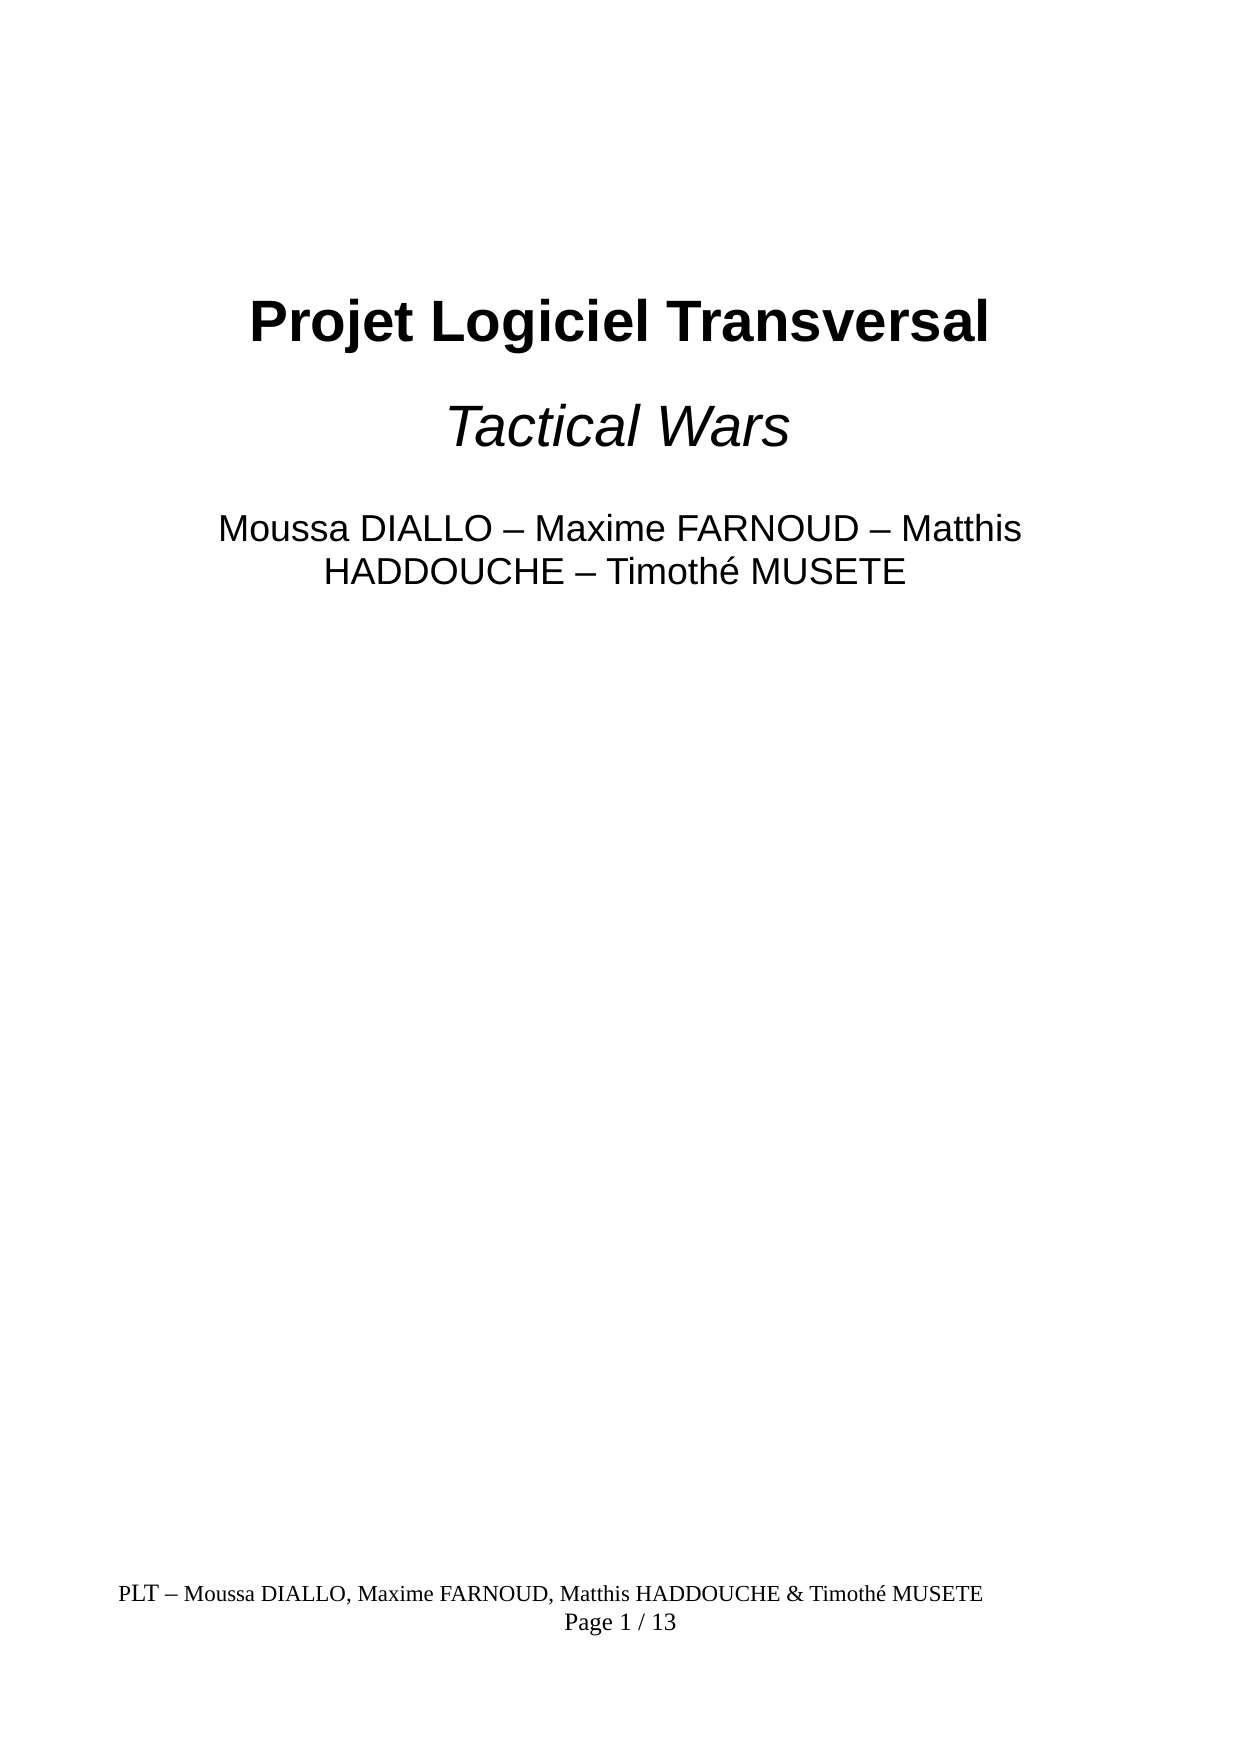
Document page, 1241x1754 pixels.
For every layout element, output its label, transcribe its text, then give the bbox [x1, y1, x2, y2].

subtitle Moussa DIALLO – Maxime FARNOUD – Matthis HADDOUCHE – Timothé MUSETE [118, 506, 1122, 592]
title Tactical Wars [118, 391, 1122, 458]
title Projet Logiciel Transversal [118, 287, 1122, 354]
